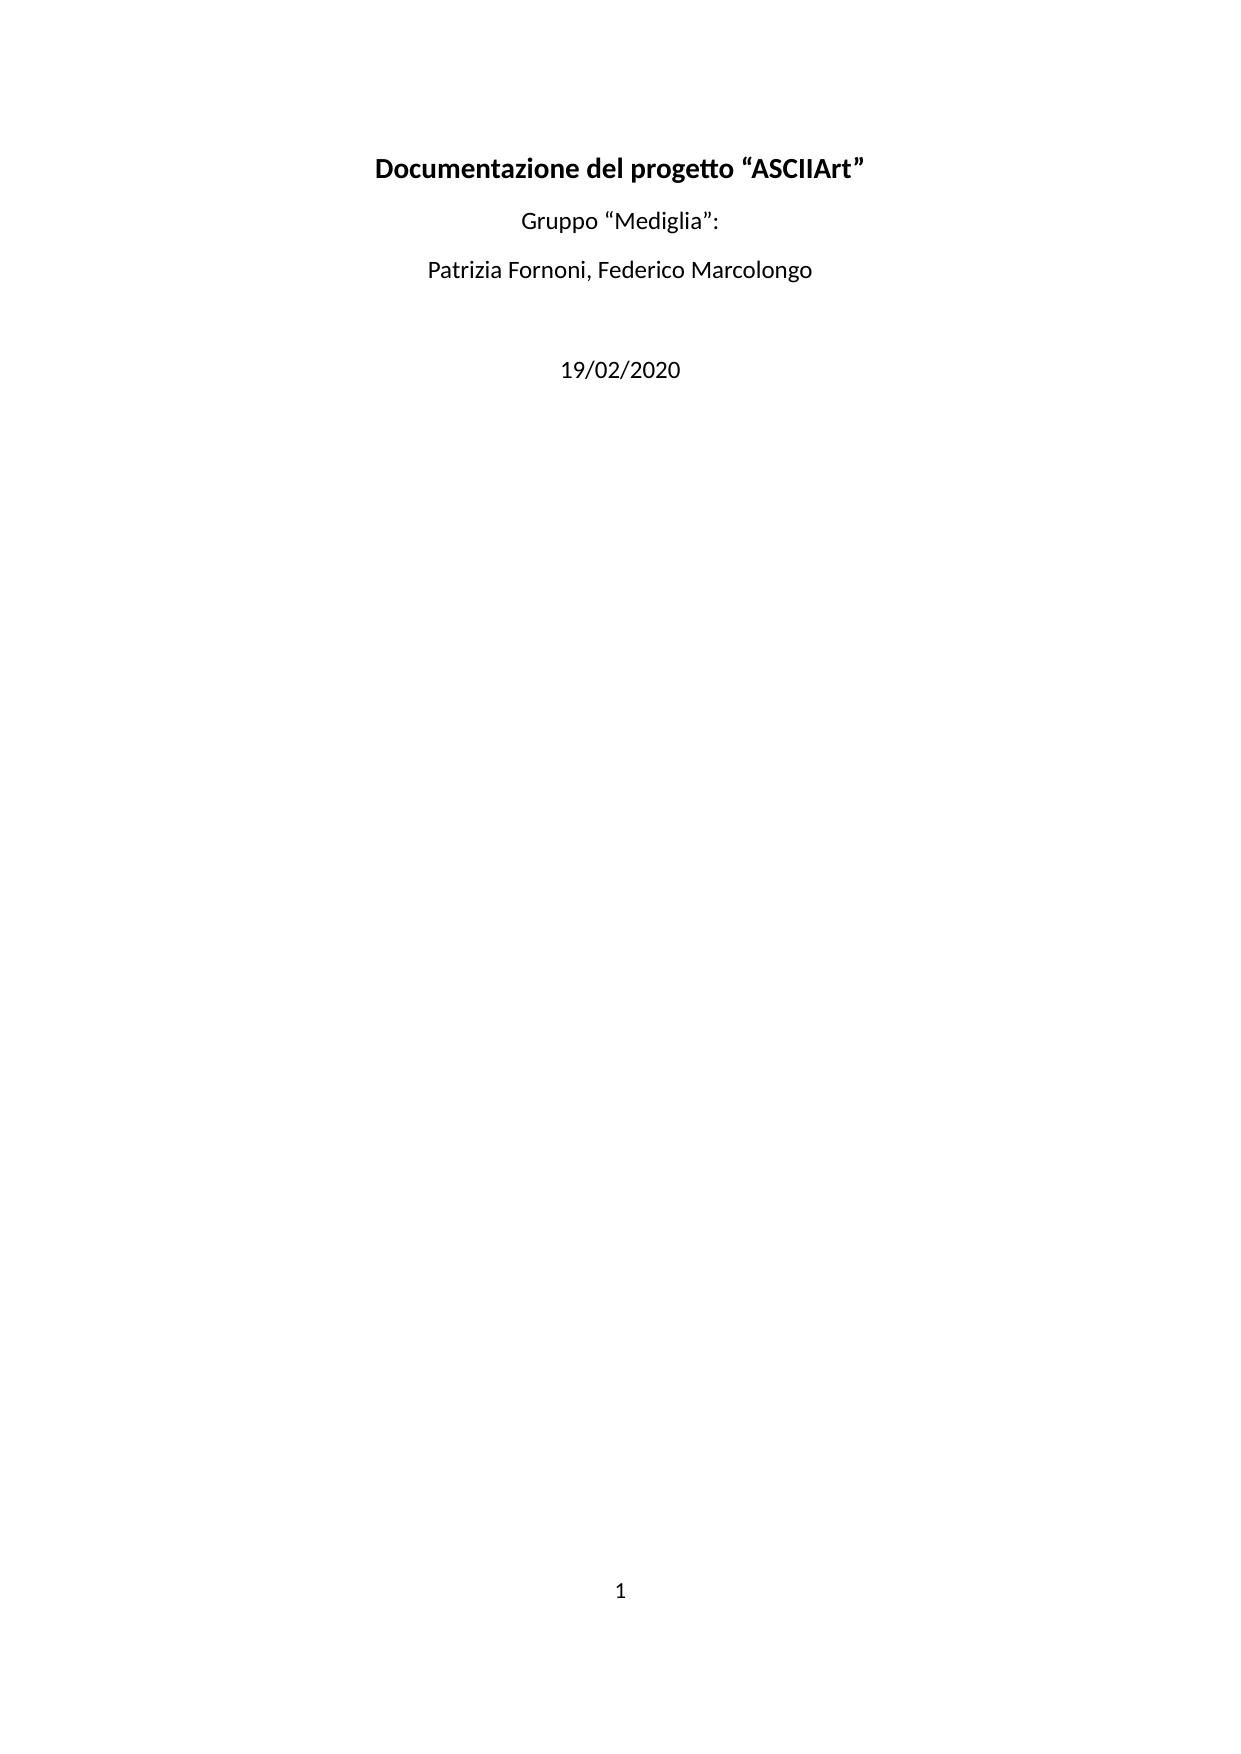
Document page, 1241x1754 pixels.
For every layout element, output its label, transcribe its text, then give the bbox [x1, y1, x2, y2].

text Documentazione del progetto “ASCIIArt” [150, 150, 1090, 186]
text 19/02/2020 [150, 354, 1090, 384]
text Patrizia Fornoni, Federico Marcolongo [150, 255, 1090, 285]
text Gruppo “Mediglia”: [150, 205, 1090, 236]
